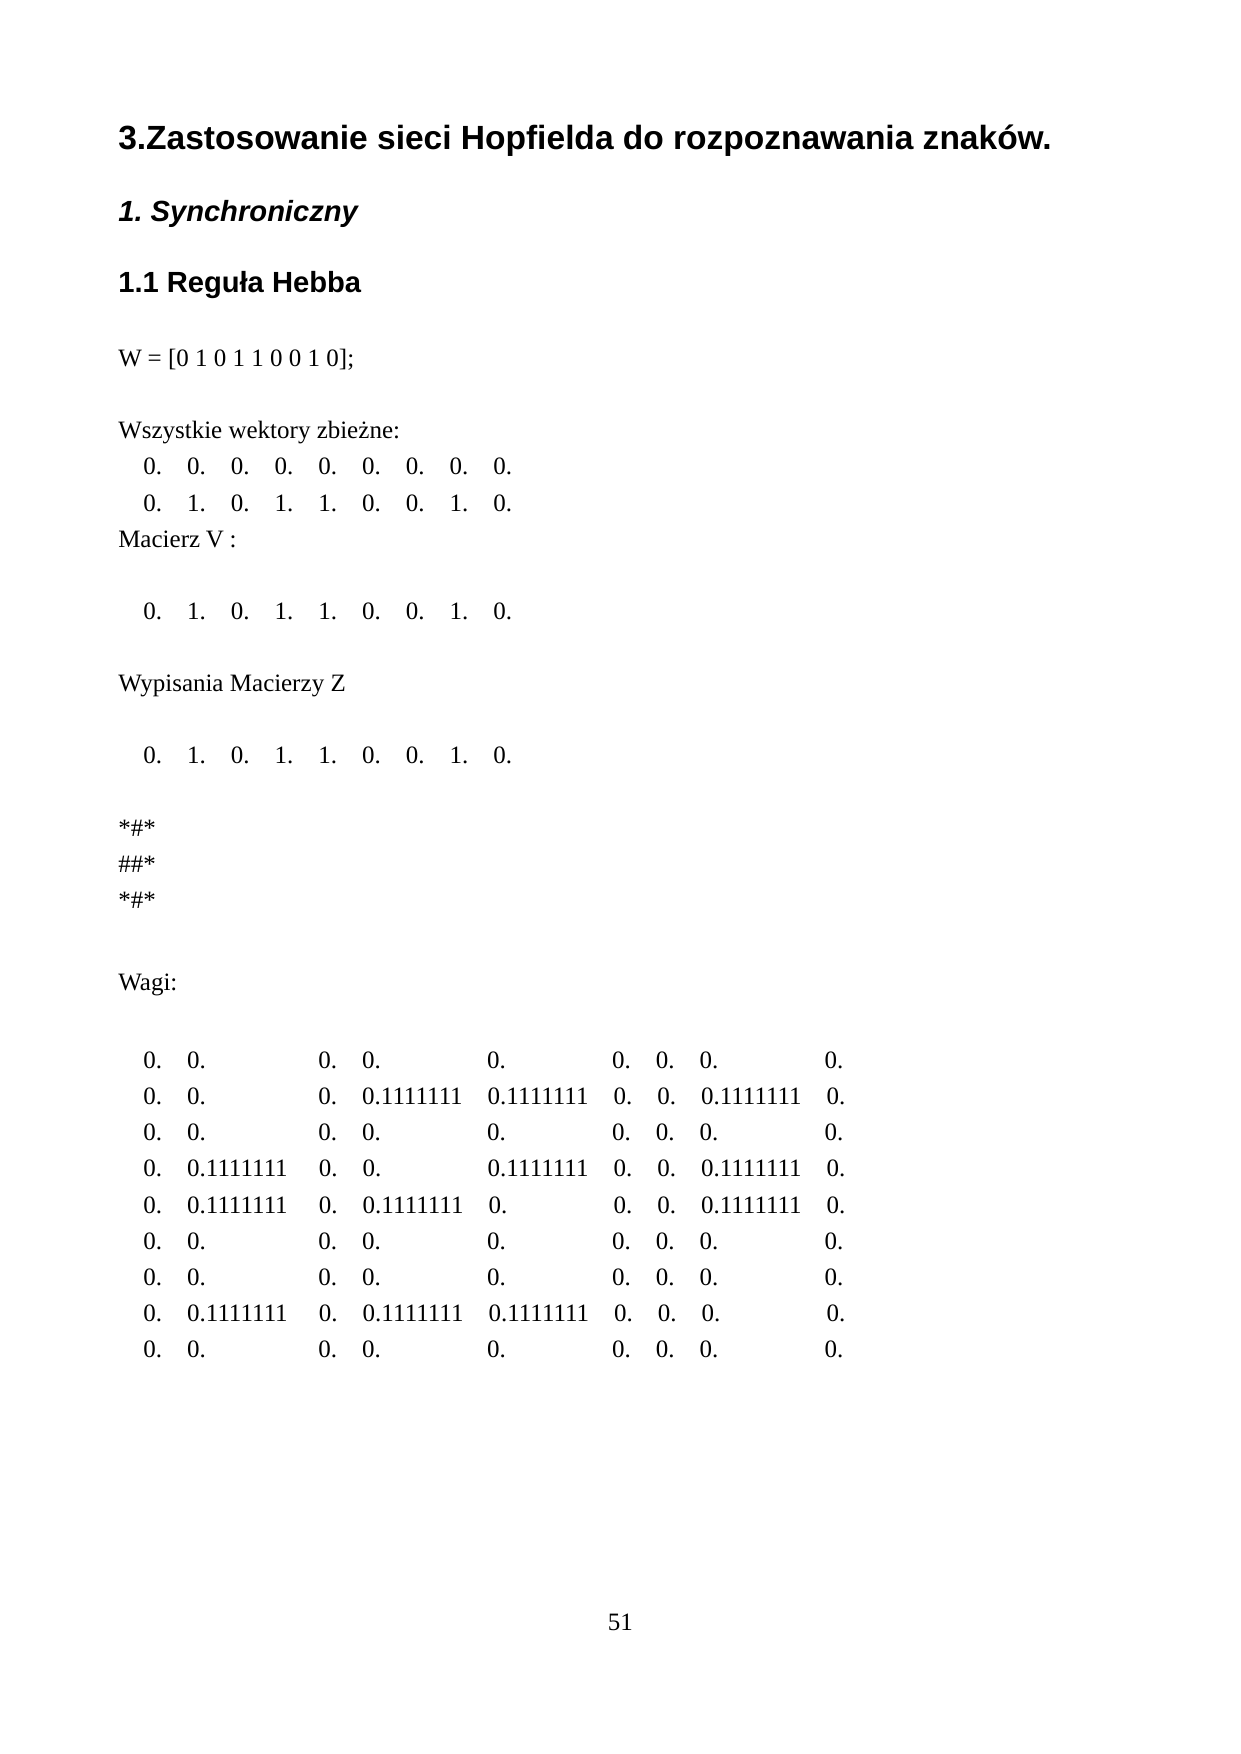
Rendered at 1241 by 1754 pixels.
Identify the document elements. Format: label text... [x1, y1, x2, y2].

text 0. 0. 0. 0. 0. 0. 0. 0. 0. [118, 1339, 1122, 1362]
text 0. 0. 0. 0. 0. 0. 0. 0. 0. [118, 456, 1122, 479]
text 0. 0. 0. 0. 0. 0. 0. 0. 0. [118, 1266, 1122, 1290]
subtitle 1. Synchroniczny [118, 194, 1122, 228]
text ##* [118, 853, 1122, 877]
text 0. 0. 0. 0. 0. 0. 0. 0. 0. [118, 1049, 1122, 1073]
text 0. 1. 0. 1. 1. 0. 0. 1. 0. [118, 601, 1122, 624]
subtitle 1.1 Reguła Hebba [118, 265, 1122, 299]
text Wszystkie wektory zbieżne: [118, 420, 1122, 443]
subtitle 3.Zastosowanie sieci Hopfielda do rozpoznawania znaków. [118, 118, 1122, 157]
text 0. 0.1111111 0. 0.1111111 0. 0. 0. 0.1111111 0. [118, 1194, 1122, 1218]
text 0. 1. 0. 1. 1. 0. 0. 1. 0. [118, 745, 1122, 769]
text 0. 0. 0. 0.1111111 0.1111111 0. 0. 0.1111111 0. [118, 1086, 1122, 1109]
text Wypisania Macierzy Z [118, 673, 1122, 696]
text W = [0 1 0 1 1 0 0 1 0]; [118, 347, 1122, 371]
text 0. 0.1111111 0. 0. 0.1111111 0. 0. 0.1111111 0. [118, 1158, 1122, 1182]
text 0. 1. 0. 1. 1. 0. 0. 1. 0. [118, 492, 1122, 516]
text *#* [118, 890, 1122, 913]
text 0. 0. 0. 0. 0. 0. 0. 0. 0. [118, 1122, 1122, 1146]
text 0. 0. 0. 0. 0. 0. 0. 0. 0. [118, 1230, 1122, 1254]
text Macierz V : [118, 528, 1122, 552]
text *#* [118, 817, 1122, 841]
text Wagi: [118, 967, 1122, 996]
text 0. 0.1111111 0. 0.1111111 0.1111111 0. 0. 0. 0. [118, 1303, 1122, 1326]
